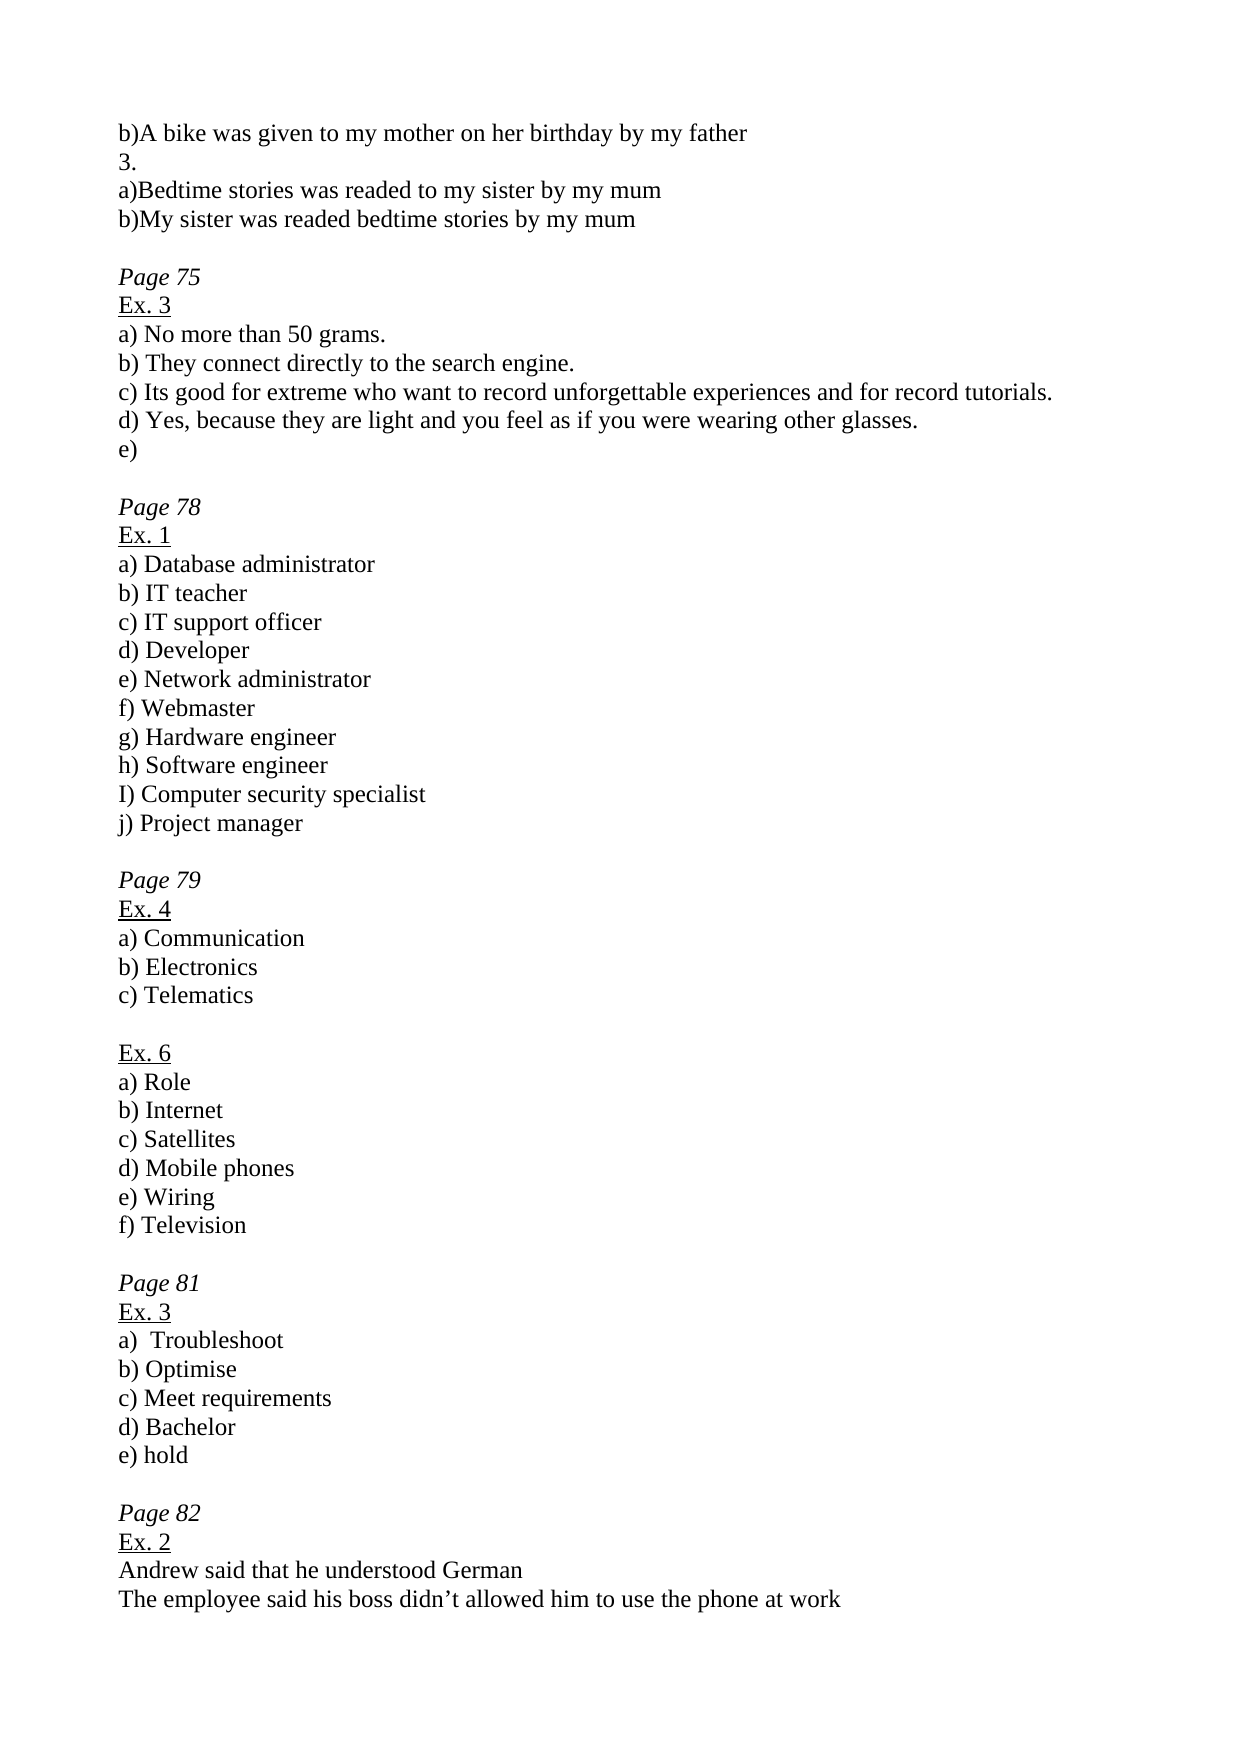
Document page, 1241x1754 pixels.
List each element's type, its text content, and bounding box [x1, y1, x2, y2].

text b)My sister was readed bedtime stories by my mum [118, 204, 1122, 233]
text a) No more than 50 grams. [118, 319, 1122, 348]
text a) Communication [118, 923, 1122, 952]
text Page 75 [118, 262, 1122, 291]
text c) Its good for extreme who want to record unforgettable experiences and for record tutorials. [118, 377, 1122, 406]
text c) Meet requirements [118, 1383, 1122, 1412]
text b) Internet [118, 1096, 1122, 1124]
text 3. [118, 147, 1122, 176]
text g) Hardware engineer [118, 722, 1122, 751]
text b) Optimise [118, 1354, 1122, 1383]
text b) They connect directly to the search engine. [118, 348, 1122, 377]
text Page 78 [118, 492, 1122, 521]
text The employee said his boss didn’t allowed him to use the phone at work [118, 1584, 1122, 1613]
text a) Database administrator [118, 549, 1122, 578]
text a) Troubleshoot [118, 1326, 1122, 1354]
text h) Software engineer [118, 751, 1122, 779]
text d) Yes, because they are light and you feel as if you were wearing other glasses. [118, 406, 1122, 434]
text d) Developer [118, 636, 1122, 664]
text Andrew said that he understood German [118, 1556, 1122, 1584]
text a)Bedtime stories was readed to my sister by my mum [118, 176, 1122, 204]
text j) Project manager [118, 808, 1122, 837]
text Ex. 2 [118, 1527, 1122, 1556]
text d) Bachelor [118, 1412, 1122, 1441]
text e) hold [118, 1441, 1122, 1469]
text e) Network administrator [118, 664, 1122, 693]
text e) [118, 434, 1122, 463]
text Page 79 [118, 866, 1122, 894]
text a) Role [118, 1067, 1122, 1096]
text Ex. 1 [118, 521, 1122, 549]
text Ex. 6 [118, 1038, 1122, 1067]
text b)A bike was given to my mother on her birthday by my father [118, 118, 1122, 147]
text Ex. 3 [118, 1297, 1122, 1326]
text b) IT teacher [118, 578, 1122, 607]
text c) IT support officer [118, 607, 1122, 636]
text c) Telematics [118, 981, 1122, 1009]
text e) Wiring [118, 1182, 1122, 1211]
text Page 82 [118, 1498, 1122, 1527]
text I) Computer security specialist [118, 779, 1122, 808]
text Ex. 3 [118, 291, 1122, 319]
text f) Webmaster [118, 693, 1122, 722]
text b) Electronics [118, 952, 1122, 981]
text Page 81 [118, 1268, 1122, 1297]
text f) Television [118, 1211, 1122, 1239]
text c) Satellites [118, 1124, 1122, 1153]
text d) Mobile phones [118, 1153, 1122, 1182]
text Ex. 4 [118, 894, 1122, 923]
